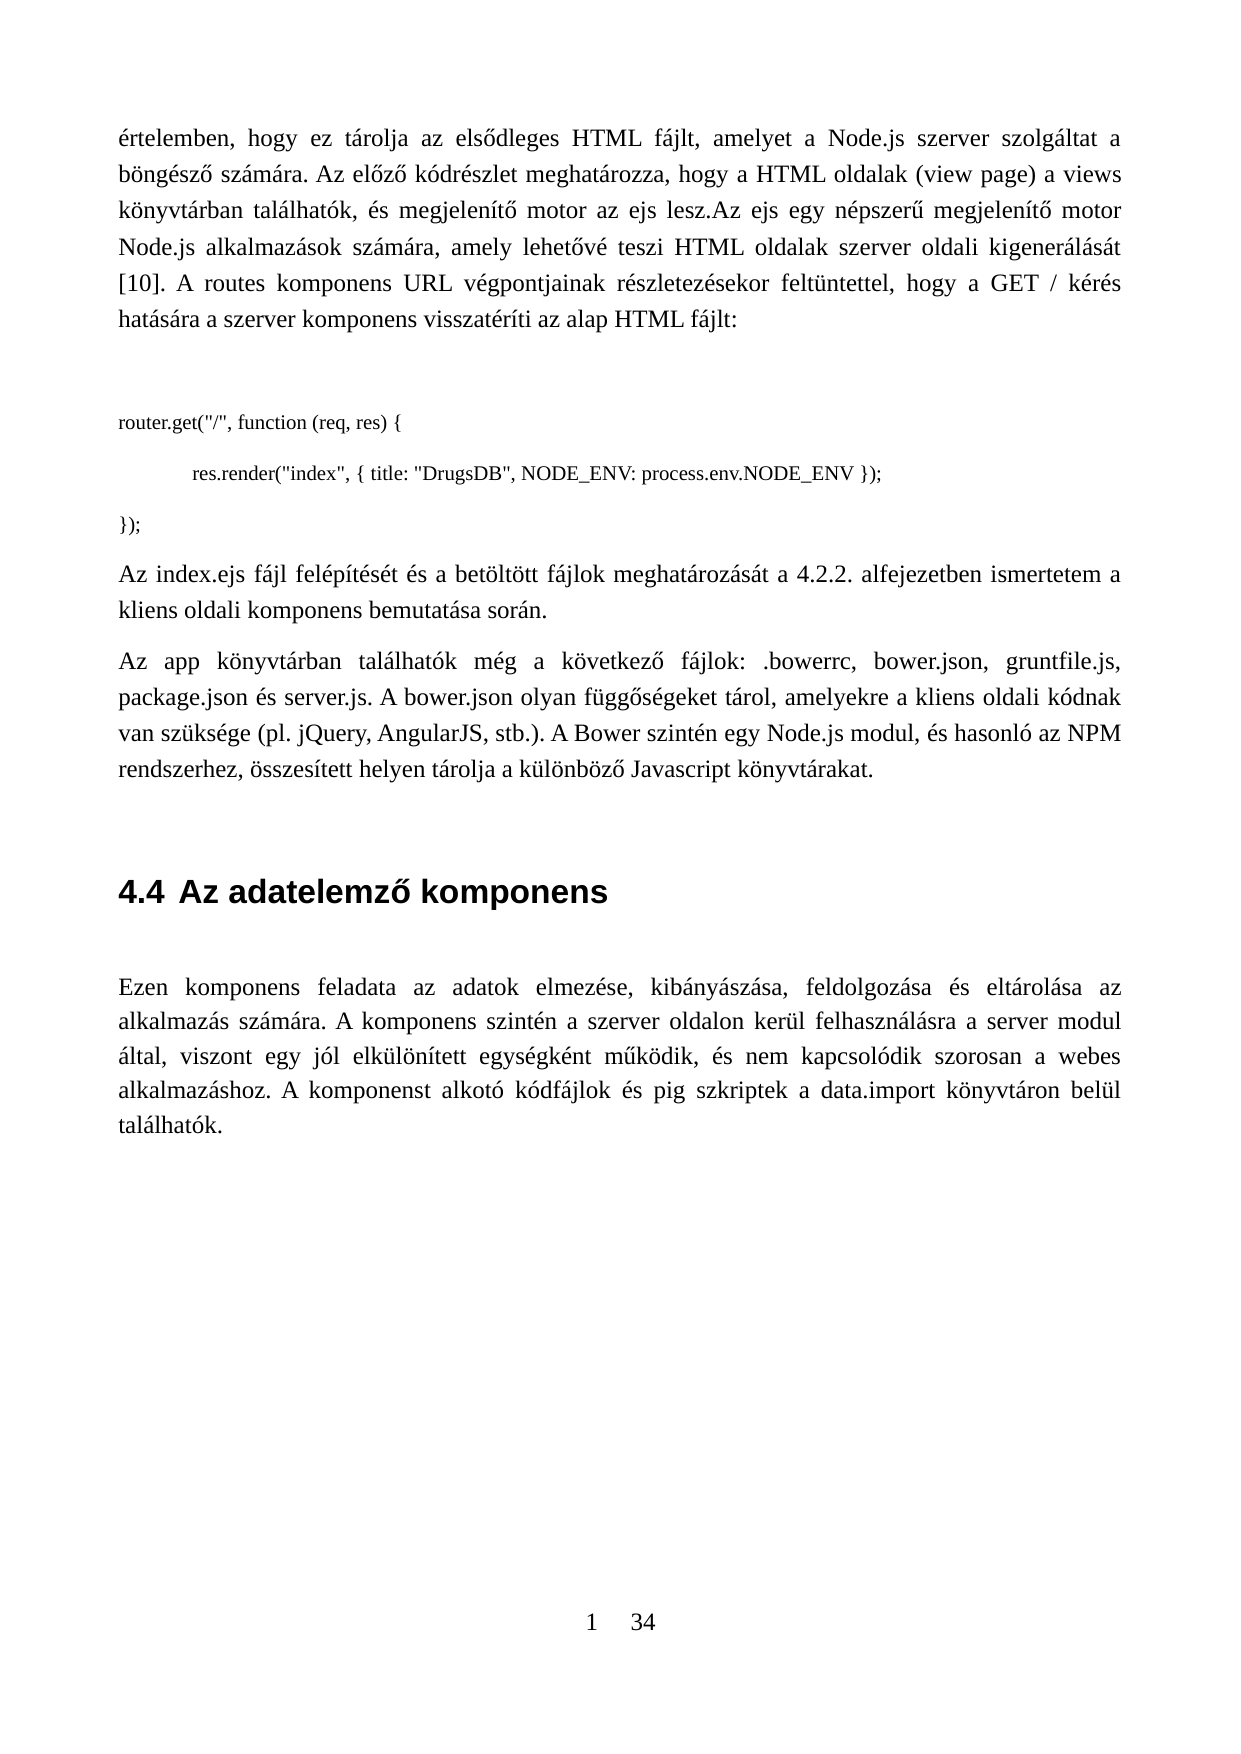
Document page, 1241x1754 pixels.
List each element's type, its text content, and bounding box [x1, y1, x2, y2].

subtitle értelemben, hogy ez tárolja az elsődleges HTML fájlt, amelyet a Node.js szerver szolgáltat a böngésző számára. Az előző kódrészlet meghatározza, hogy a HTML oldalak (view page) a views könyvtárban találhatók, és megjelenítő motor az ejs lesz.Az ejs egy népszerű megjelenítő motor Node.js alkalmazások számára, amely lehetővé teszi HTML oldalak szerver oldali kigenerálását [10]. A routes komponens URL végpontjainak részletezésekor feltüntettel, hogy a GET / kérés hatására a szerver komponens visszatéríti az alap HTML fájlt: [118, 118, 1122, 334]
subtitle res.render("index", { title: "DrugsDB", NODE_ENV: process.env.NODE_ENV }); [118, 451, 1122, 487]
subtitle Az index.ejs fájl felépítését és a betöltött fájlok meghatározását a 4.2.2. alfejezetben ismertetem a kliens oldali komponens bemutatása során. [118, 553, 1122, 626]
subtitle router.get("/", function (req, res) { [118, 400, 1122, 436]
subtitle Ezen komponens feladata az adatok elmezése, kibányászása, feldolgozása és eltárolása az alkalmazás számára. A komponens szintén a szerver oldalon kerül felhasználásra a server modul által, viszont egy jól elkülönített egységként működik, és nem kapcsolódik szorosan a webes alkalmazáshoz. A komponenst alkotó kódfájlok és pig szkriptek a data.import könyvtáron belül találhatók. [118, 972, 1122, 1138]
subtitle }); [118, 502, 1122, 538]
subtitle Az adatelemző komponens [118, 872, 1122, 910]
subtitle Az app könyvtárban találhatók még a következő fájlok: .bowerrc, bower.json, gruntfile.js, package.json és server.js. A bower.json olyan függőségeket tárol, amelyekre a kliens oldali kódnak van szüksége (pl. jQuery, AngularJS, stb.). A Bower szintén egy Node.js modul, és hasonló az NPM rendszerhez, összesített helyen tárolja a különböző Javascript könyvtárakat. [118, 641, 1122, 785]
